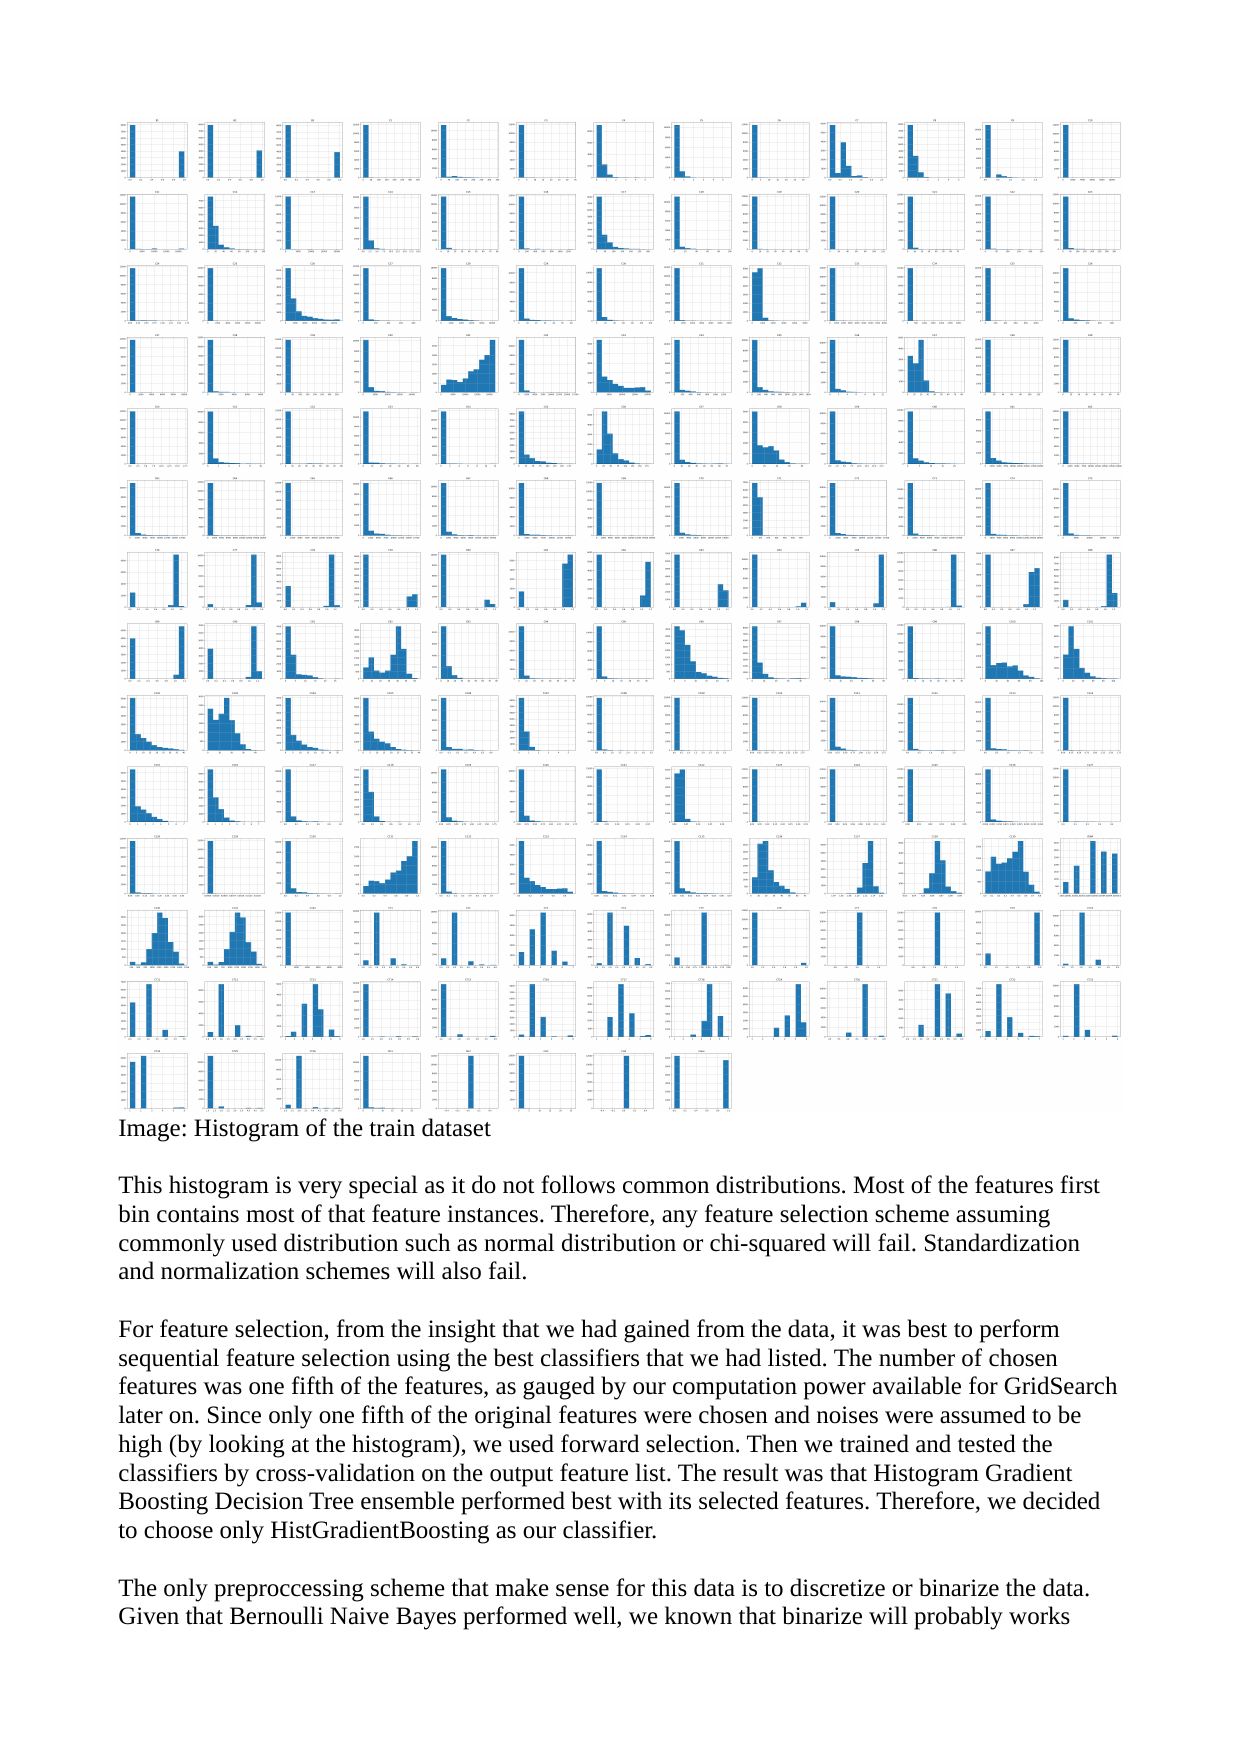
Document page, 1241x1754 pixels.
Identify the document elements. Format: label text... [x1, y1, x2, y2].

text The only preproccessing scheme that make sense for this data is to discretize or binarize the data. Given that Bernoulli Naive Bayes performed well, we known that binarize will probably works [118, 1573, 1122, 1630]
text Image: Histogram of the train dataset [118, 1113, 1122, 1141]
text For feature selection, from the insight that we had gained from the data, it was best to perform sequential feature selection using the best classifiers that we had listed. The number of chosen features was one fifth of the features, as gauged by our computation power available for GridSearch later on. Since only one fifth of the original features were chosen and noises were assumed to be high (by looking at the histogram), we used forward selection. Then we trained and tested the classifiers by cross-validation on the output feature list. The result was that Histogram Gradient Boosting Decision Tree ensemble performed best with its selected features. Therefore, we decided to choose only HistGradientBoosting as our classifier. [118, 1314, 1122, 1544]
picture [118, 118, 1123, 1113]
text This histogram is very special as it do not follows common distributions. Most of the features first bin contains most of that feature instances. Therefore, any feature selection scheme assuming commonly used distribution such as normal distribution or chi-squared will fail. Standardization and normalization schemes will also fail. [118, 1170, 1122, 1285]
